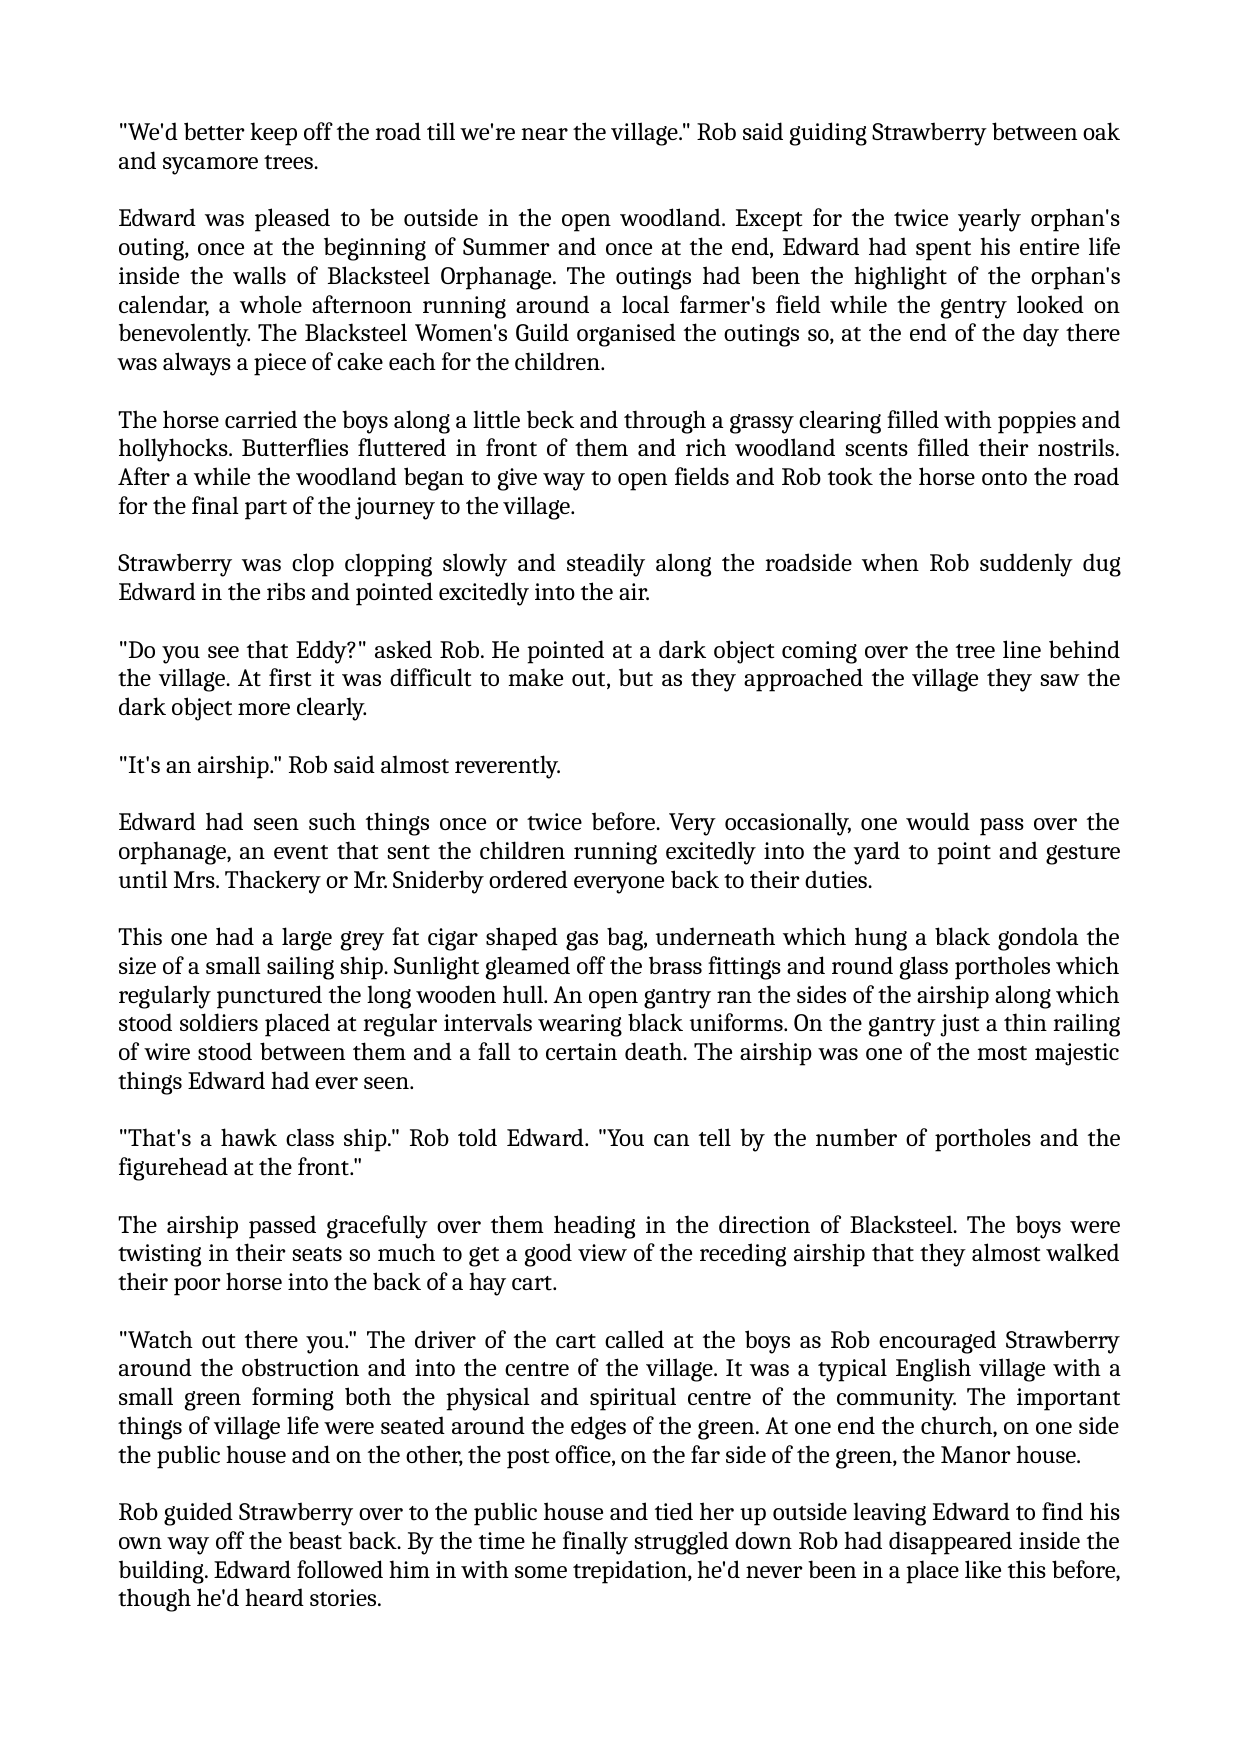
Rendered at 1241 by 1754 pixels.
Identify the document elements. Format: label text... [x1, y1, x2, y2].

text Edward was pleased to be outside in the open woodland. Except for the twice yearly orphan's outing, once at the beginning of Summer and once at the end, Edward had spent his entire life inside the walls of Blacksteel Orphanage. The outings had been the highlight of the orphan's calendar, a whole afternoon running around a local farmer's field while the gentry looked on benevolently. The Blacksteel Women's Guild organised the outings so, at the end of the day there was always a piece of cake each for the children. [118, 204, 1122, 377]
text "We'd better keep off the road till we're near the village." Rob said guiding Strawberry between oak and sycamore trees. [118, 118, 1122, 176]
text "That's a hawk class ship." Rob told Edward. "You can tell by the number of portholes and the figurehead at the front." [118, 1124, 1122, 1182]
text Edward had seen such things once or twice before. Very occasionally, one would pass over the orphanage, an event that sent the children running excitedly into the yard to point and gesture until Mrs. Thackery or Mr. Sniderby ordered everyone back to their duties. [118, 808, 1122, 894]
text Strawberry was clop clopping slowly and steadily along the roadside when Rob suddenly dug Edward in the ribs and pointed excitedly into the air. [118, 549, 1122, 607]
text "It's an airship." Rob said almost reverently. [118, 751, 1122, 779]
text The airship passed gracefully over them heading in the direction of Blacksteel. The boys were twisting in their seats so much to get a good view of the receding airship that they almost walked their poor horse into the back of a hay cart. [118, 1211, 1122, 1297]
text "Watch out there you." The driver of the cart called at the boys as Rob encouraged Strawberry around the obstruction and into the centre of the village. It was a typical English village with a small green forming both the physical and spiritual centre of the community. The important things of village life were seated around the edges of the green. At one end the church, on one side the public house and on the other, the post office, on the far side of the green, the Manor house. [118, 1326, 1122, 1469]
text "Do you see that Eddy?" asked Rob. He pointed at a dark object coming over the tree line behind the village. At first it was difficult to make out, but as they approached the village they saw the dark object more clearly. [118, 636, 1122, 722]
text Rob guided Strawberry over to the public house and tied her up outside leaving Edward to find his own way off the beast back. By the time he finally struggled down Rob had disappeared inside the building. Edward followed him in with some trepidation, he'd never been in a place like this before, though he'd heard stories. [118, 1498, 1122, 1613]
text This one had a large grey fat cigar shaped gas bag, underneath which hung a black gondola the size of a small sailing ship. Sunlight gleamed off the brass fittings and round glass portholes which regularly punctured the long wooden hull. An open gantry ran the sides of the airship along which stood soldiers placed at regular intervals wearing black uniforms. On the gantry just a thin railing of wire stood between them and a fall to certain death. The airship was one of the most majestic things Edward had ever seen. [118, 923, 1122, 1096]
text The horse carried the boys along a little beck and through a grassy clearing filled with poppies and hollyhocks. Butterflies fluttered in front of them and rich woodland scents filled their nostrils. After a while the woodland began to give way to open fields and Rob took the horse onto the road for the final part of the journey to the village. [118, 406, 1122, 521]
